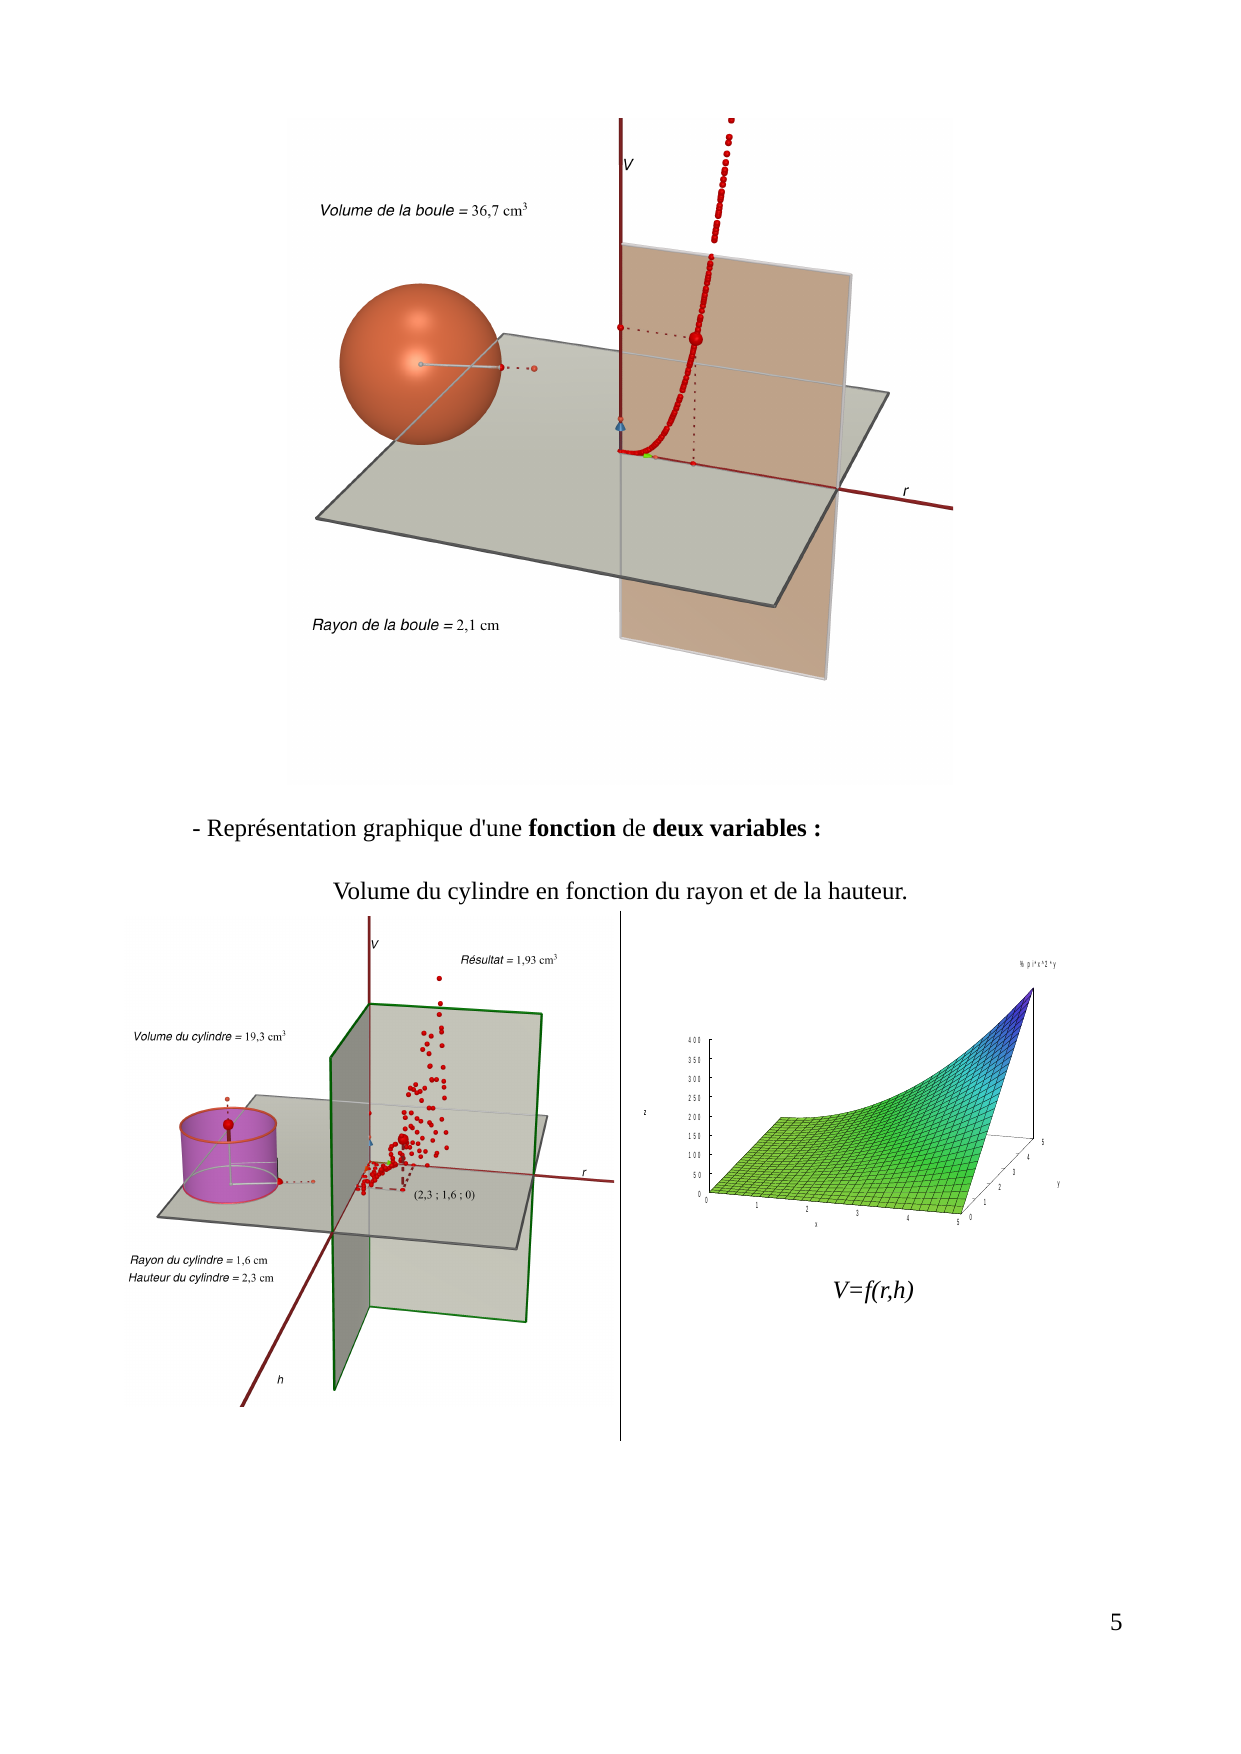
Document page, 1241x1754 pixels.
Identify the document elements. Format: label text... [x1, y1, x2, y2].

table_cell [118, 911, 620, 1441]
table_cell V=f(r,h) [621, 911, 1122, 1441]
table_header Volume du cylindre en fonction du rayon et de la hauteur. [118, 870, 1122, 911]
text - Représentation graphique d'une fonction de deux variables : [118, 813, 1122, 842]
